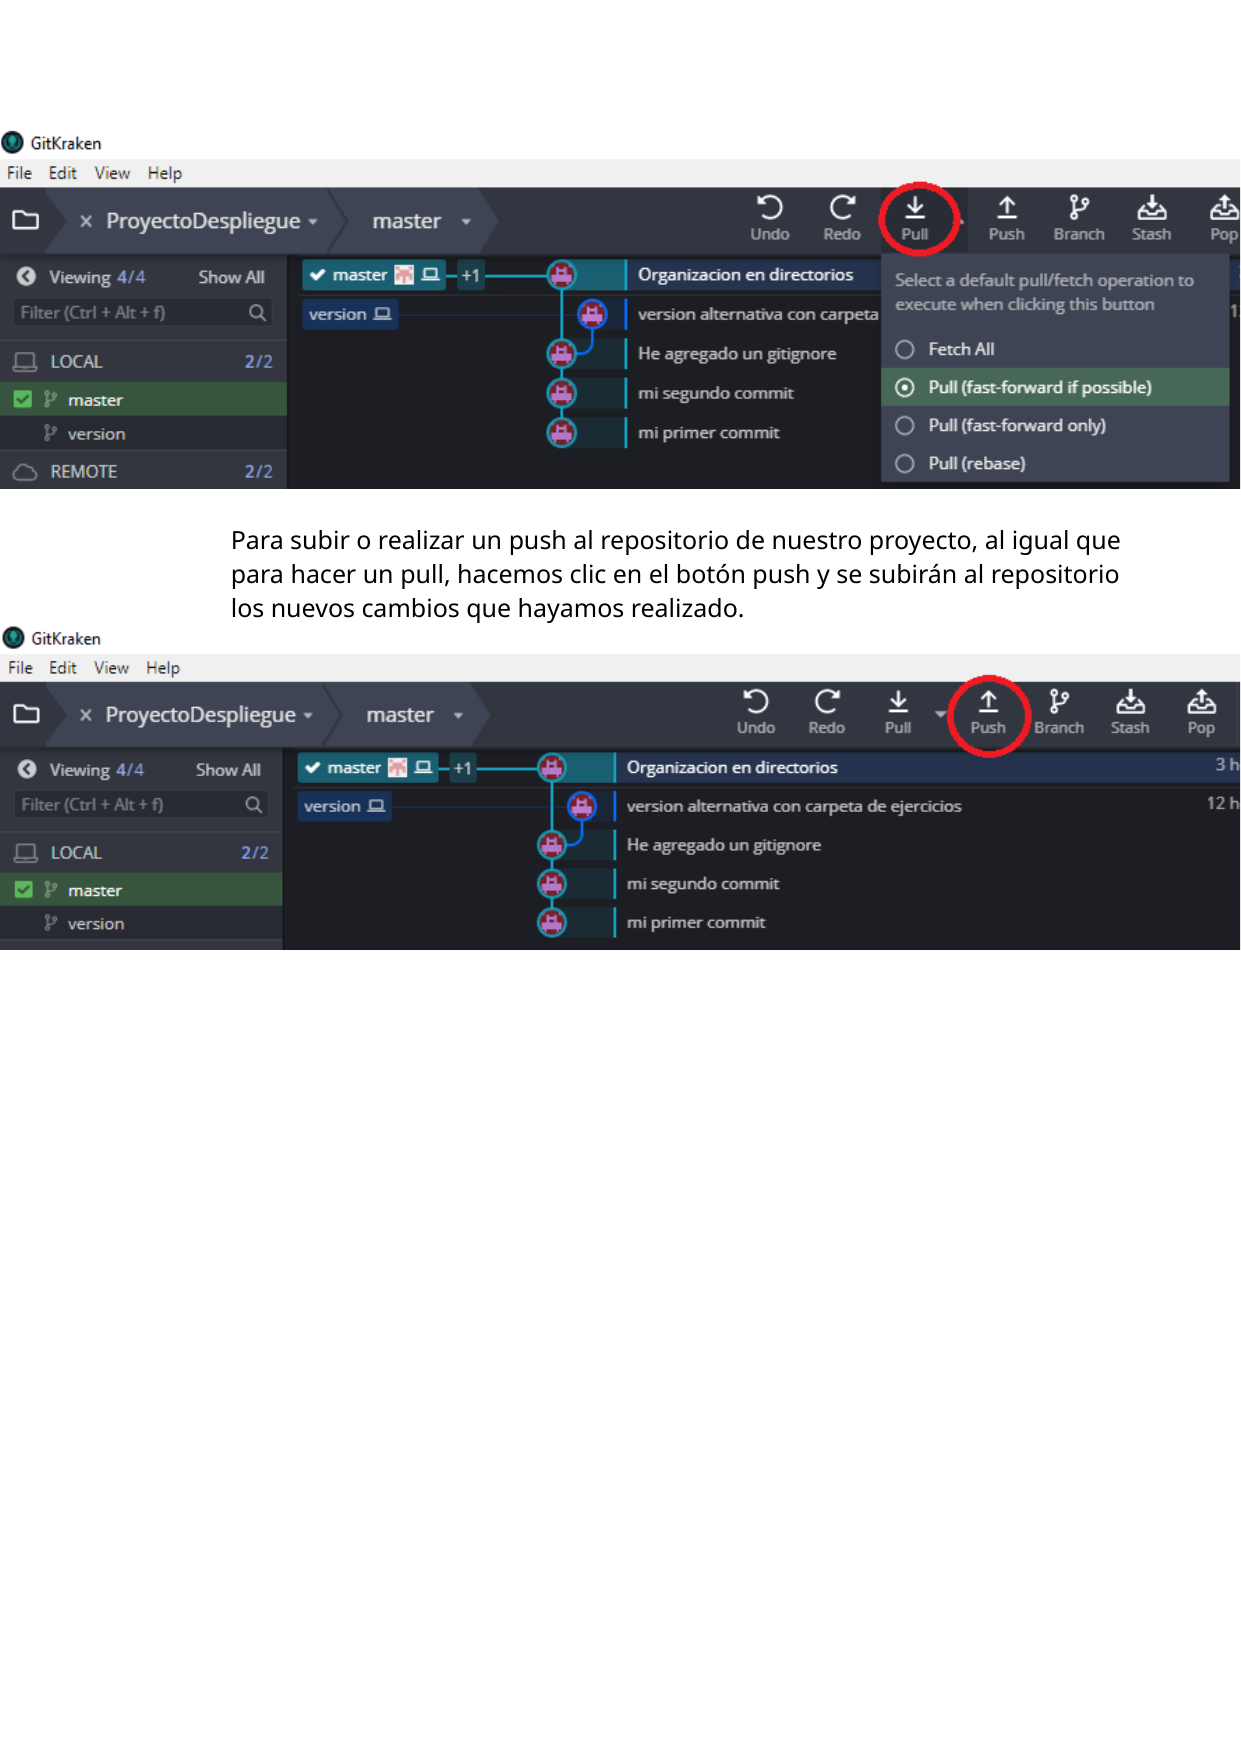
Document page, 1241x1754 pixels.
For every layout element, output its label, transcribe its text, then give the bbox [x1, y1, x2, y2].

list Para subir o realizar un push al repositorio de nuestro proyecto, al igual que para hacer un pull, hacemos clic en el botón push y se subirán al repositorio los nuevos cambios que hayamos realizado. [193, 522, 1122, 624]
